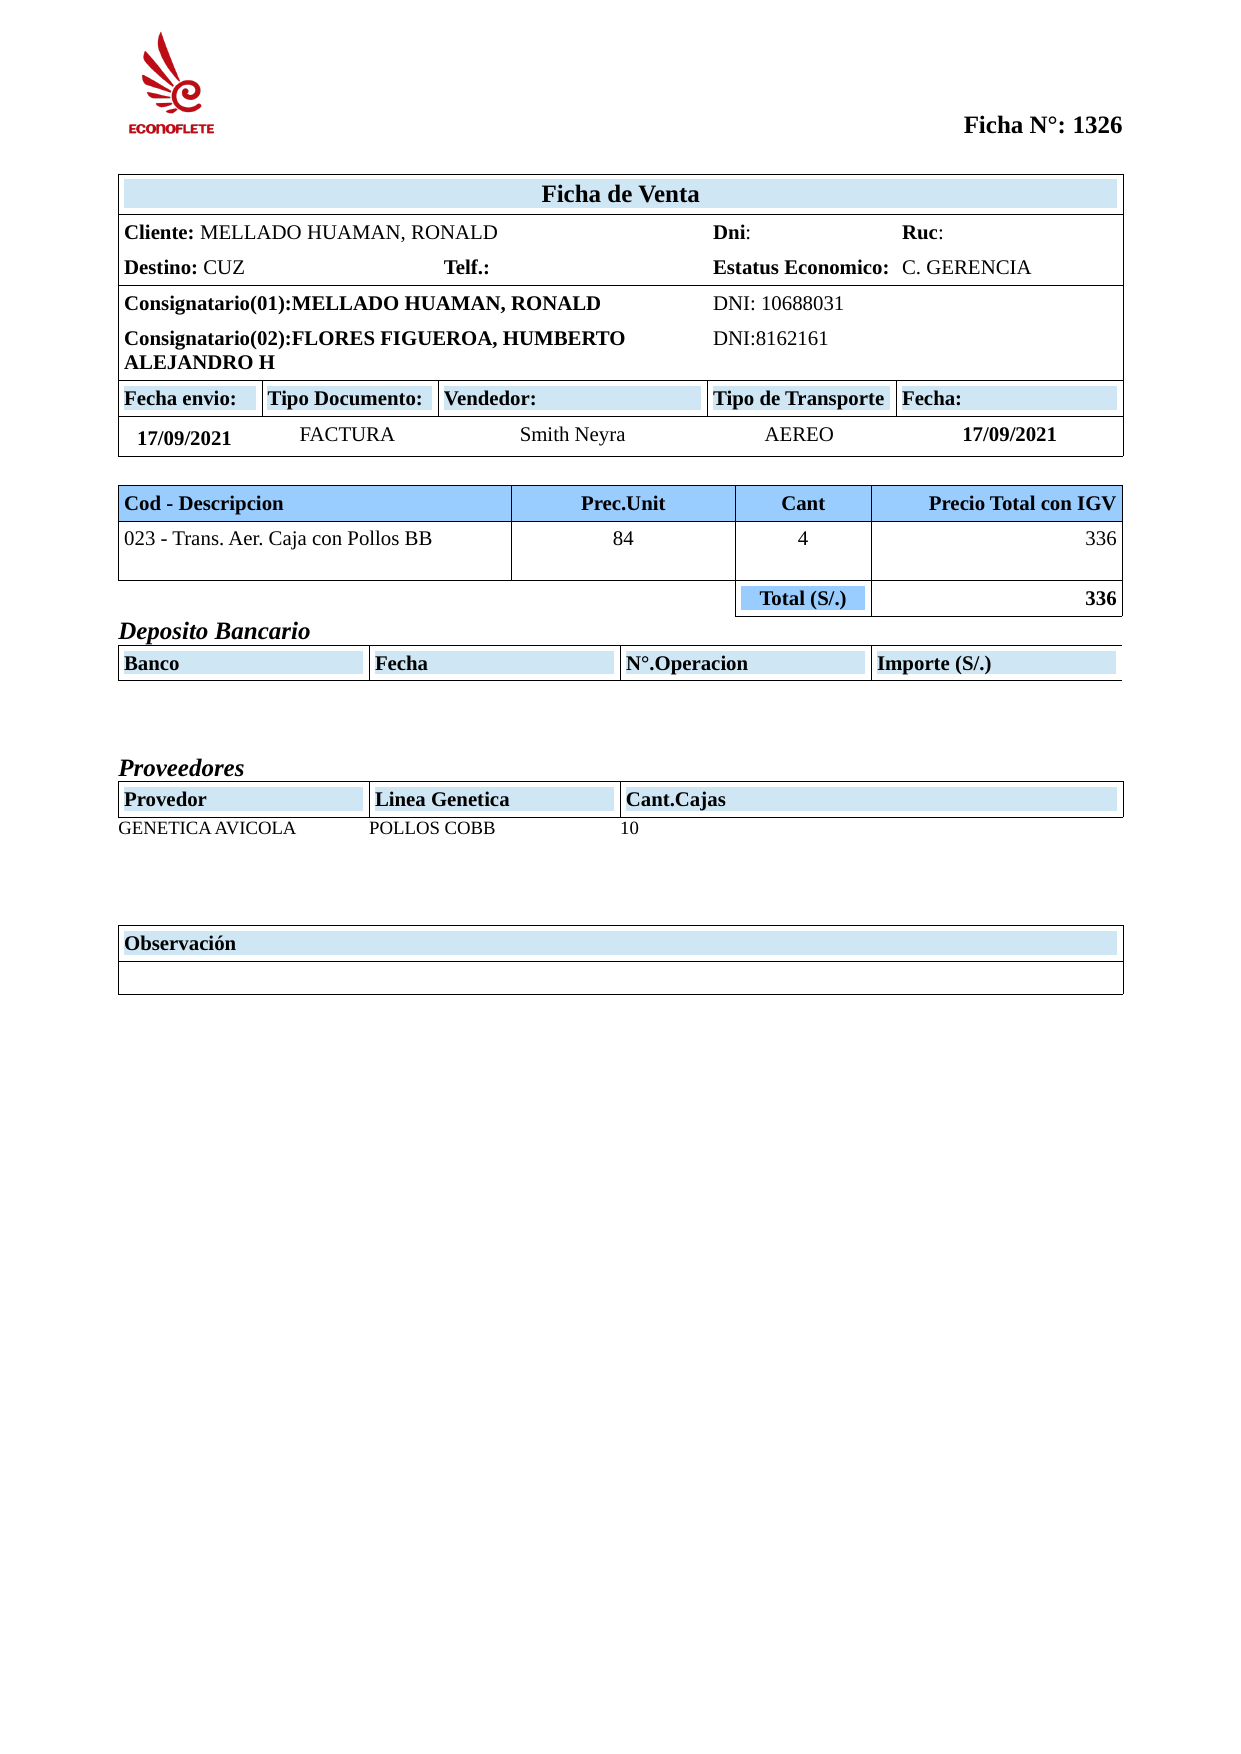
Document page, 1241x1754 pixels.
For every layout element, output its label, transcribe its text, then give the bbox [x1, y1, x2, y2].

table_header Cant.Cajas [621, 782, 1123, 817]
table_cell [118, 581, 511, 616]
table_header Cant [736, 486, 871, 521]
table_cell DNI: 10688031 [707, 286, 1123, 321]
table_cell [118, 882, 369, 903]
table_header Prec.Unit [512, 486, 735, 521]
table_cell Cliente: MELLADO HUAMAN, RONALD [119, 215, 707, 249]
table_cell Destino: CUZ [119, 249, 438, 285]
table_cell AEREO [707, 417, 896, 456]
table_header Ficha de Venta [119, 175, 1123, 214]
table_cell GENETICA AVICOLA [118, 818, 369, 839]
table_cell Estatus Economico: [707, 249, 896, 285]
table_header Precio Total con IGV [872, 486, 1122, 521]
table_cell Tipo de Transporte [708, 381, 896, 416]
table_cell Consignatario(02):FLORES FIGUEROA, HUMBERTO ALEJANDRO H [119, 321, 707, 380]
table_cell [511, 581, 735, 616]
table_cell [369, 729, 620, 753]
table_cell Fecha envio: [119, 381, 262, 416]
text Deposito Bancario [118, 616, 1122, 645]
table_cell [119, 962, 1123, 994]
table_cell [620, 729, 871, 753]
table_cell [118, 705, 369, 728]
table_cell 17/09/2021 [119, 417, 262, 456]
table_cell [369, 882, 620, 903]
table_cell Tipo Documento: [263, 381, 438, 416]
table_cell Dni: [707, 215, 896, 249]
table_cell Consignatario(01):MELLADO HUAMAN, RONALD [119, 286, 707, 321]
table_cell POLLOS COBB [369, 818, 620, 839]
table_cell [620, 705, 871, 728]
table_cell [369, 681, 620, 704]
table_cell [369, 705, 620, 728]
table_cell [871, 729, 1122, 753]
table_cell [369, 903, 620, 925]
table_cell 17/09/2021 [896, 417, 1123, 456]
table_cell 4 [736, 522, 871, 580]
table_cell 84 [512, 522, 735, 580]
table_cell [118, 681, 369, 704]
table_header N°.Operacion [621, 646, 871, 680]
table_cell [620, 681, 871, 704]
table_cell [369, 860, 620, 882]
table_cell Fecha: [897, 381, 1123, 416]
table_cell 336 [872, 522, 1122, 580]
table_cell [620, 882, 1123, 903]
table_cell [871, 681, 1122, 704]
text Proveedores [118, 753, 1122, 781]
table_cell [369, 839, 620, 860]
table_cell [871, 705, 1122, 728]
table_cell C. GERENCIA [896, 249, 1123, 285]
table_cell [118, 729, 369, 753]
table_header Fecha [370, 646, 620, 680]
table_cell DNI:8162161 [707, 321, 1123, 380]
table_header Observación [119, 926, 1123, 961]
table_cell Vendedor: [439, 381, 707, 416]
table_cell Telf.: [438, 249, 707, 285]
table_cell FACTURA [262, 417, 438, 456]
table_header Provedor [119, 782, 369, 817]
table_cell Total (S/.) [736, 581, 871, 616]
table_header Importe (S/.) [872, 646, 1122, 680]
table_cell 023 - Trans. Aer. Caja con Pollos BB [119, 522, 511, 580]
table_cell [620, 903, 1123, 925]
table_cell [118, 903, 369, 925]
table_cell [118, 860, 369, 882]
table_cell 10 [620, 818, 1123, 839]
table_cell [118, 839, 369, 860]
table_cell 336 [872, 581, 1122, 616]
table_cell Smith Neyra [438, 417, 707, 456]
table_header Banco [119, 646, 369, 680]
table_header Cod - Descripcion [119, 486, 511, 521]
table_cell [620, 839, 1123, 860]
table_cell [620, 860, 1123, 882]
picture [118, 31, 225, 134]
table_cell Ruc: [896, 215, 1123, 249]
table_header Linea Genetica [370, 782, 620, 817]
